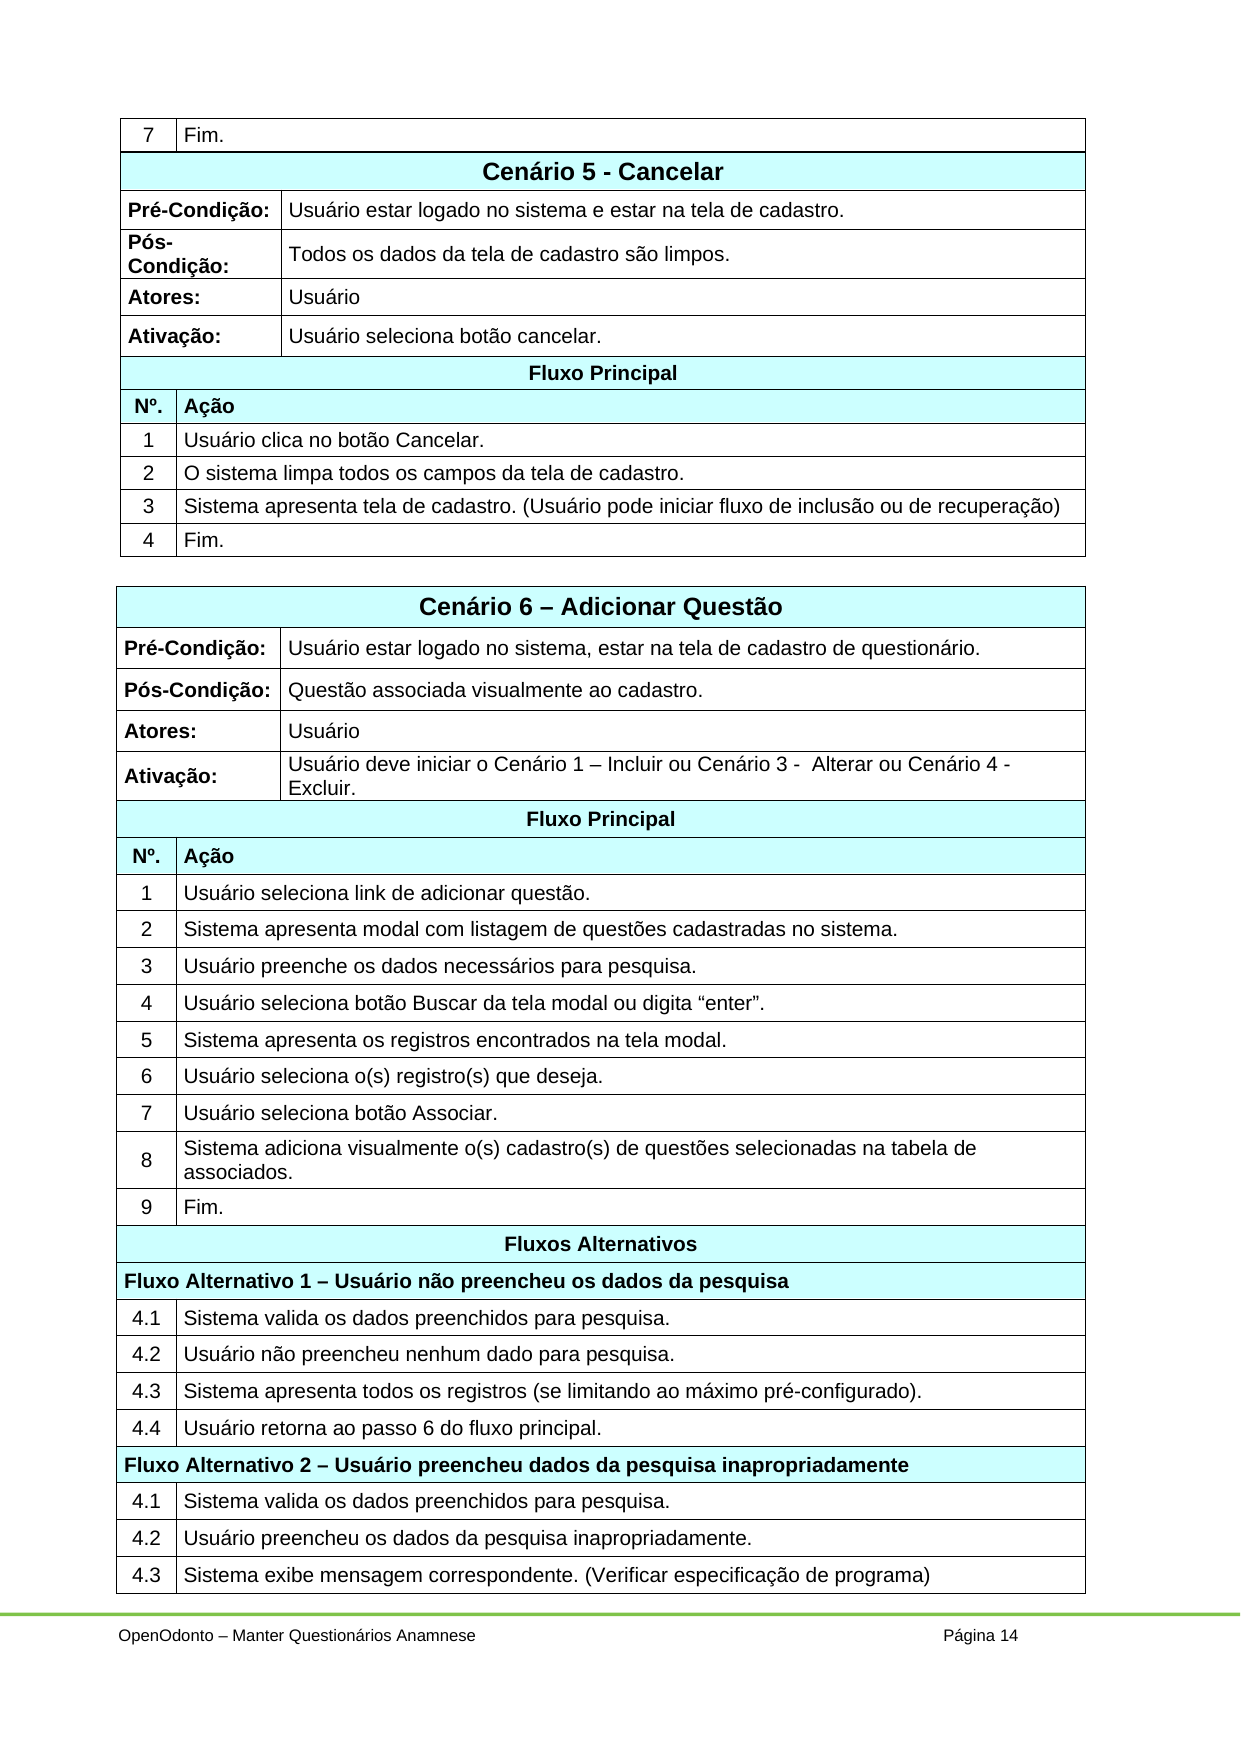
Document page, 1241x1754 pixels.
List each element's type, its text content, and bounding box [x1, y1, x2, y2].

table_cell Usuário seleciona botão cancelar. [282, 316, 1085, 356]
table_cell 4.3 [117, 1557, 176, 1593]
table_cell Usuário deve iniciar o Cenário 1 – Incluir ou Cenário 3 - Alterar ou Cenário 4 - Excluir. [281, 752, 1085, 800]
table_cell Sistema exibe mensagem correspondente. (Verificar especificação de programa) [177, 1557, 1085, 1593]
table_cell Usuário preenche os dados necessários para pesquisa. [177, 948, 1085, 984]
table_cell 6 [117, 1058, 176, 1094]
table_cell 4.2 [117, 1520, 176, 1556]
table_cell 8 [117, 1132, 176, 1188]
table_cell Usuário estar logado no sistema, estar na tela de cadastro de questionário. [281, 628, 1085, 668]
table_cell Usuário não preencheu nenhum dado para pesquisa. [177, 1336, 1085, 1372]
table_cell Fluxos Alternativos [117, 1226, 1085, 1262]
table_cell Atores: [117, 711, 280, 751]
table_cell 4 [121, 524, 176, 556]
table_cell Usuário estar logado no sistema e estar na tela de cadastro. [282, 191, 1085, 229]
table_cell 3 [117, 948, 176, 984]
table_cell Nº. [121, 390, 176, 422]
table_cell Nº. [117, 838, 176, 873]
table_cell Usuário retorna ao passo 6 do fluxo principal. [177, 1410, 1085, 1446]
table_cell Ação [177, 838, 1085, 873]
table_cell 4.2 [117, 1336, 176, 1372]
table_cell Sistema apresenta modal com listagem de questões cadastradas no sistema. [177, 911, 1085, 947]
table_cell 9 [117, 1189, 176, 1225]
table_cell Fluxo Alternativo 1 – Usuário não preencheu os dados da pesquisa [117, 1263, 1085, 1298]
table_cell Usuário seleciona o(s) registro(s) que deseja. [177, 1058, 1085, 1094]
table_cell 1 [117, 875, 176, 910]
table_cell Usuário seleciona link de adicionar questão. [177, 875, 1085, 910]
table_cell Fim. [177, 524, 1085, 556]
table_cell Fluxo Alternativo 2 – Usuário preencheu dados da pesquisa inapropriadamente [117, 1447, 1085, 1482]
table_cell Usuário [281, 711, 1085, 751]
table_cell Atores: [121, 279, 281, 314]
table_cell Fim. [177, 1189, 1085, 1225]
table_cell Sistema valida os dados preenchidos para pesquisa. [177, 1483, 1085, 1519]
table_cell Usuário clica no botão Cancelar. [177, 424, 1085, 456]
table_cell Pós-Condição: [121, 230, 281, 278]
table_cell Todos os dados da tela de cadastro são limpos. [282, 230, 1085, 278]
table_cell Sistema adiciona visualmente o(s) cadastro(s) de questões selecionadas na tabela de associados. [177, 1132, 1085, 1188]
table_cell O sistema limpa todos os campos da tela de cadastro. [177, 457, 1085, 489]
table_cell Ação [177, 390, 1085, 422]
table_cell 7 [117, 1095, 176, 1131]
table_cell Usuário seleciona botão Buscar da tela modal ou digita “enter”. [177, 985, 1085, 1021]
table_cell Cenário 5 - Cancelar [121, 153, 1085, 189]
table_cell 2 [121, 457, 176, 489]
table_cell Fluxo Principal [121, 357, 1085, 389]
table_cell Sistema apresenta os registros encontrados na tela modal. [177, 1022, 1085, 1057]
table_cell 4 [117, 985, 176, 1021]
table_cell 4.4 [117, 1410, 176, 1446]
table_cell Questão associada visualmente ao cadastro. [281, 669, 1085, 709]
table_cell 4.1 [117, 1300, 176, 1335]
table_cell Sistema apresenta todos os registros (se limitando ao máximo pré-configurado). [177, 1373, 1085, 1409]
table_cell Sistema valida os dados preenchidos para pesquisa. [177, 1300, 1085, 1335]
table_header Cenário 6 – Adicionar Questão [117, 587, 1085, 627]
table_cell Ativação: [121, 316, 281, 356]
table_cell 2 [117, 911, 176, 947]
table_cell Usuário seleciona botão Associar. [177, 1095, 1085, 1131]
table_cell Fim. [177, 119, 1085, 151]
table_cell 4.1 [117, 1483, 176, 1519]
table_cell Pré-Condição: [121, 191, 281, 229]
table_cell Pré-Condição: [117, 628, 280, 668]
table_cell Fluxo Principal [117, 801, 1085, 837]
table_cell 4.3 [117, 1373, 176, 1409]
table_cell Sistema apresenta tela de cadastro. (Usuário pode iniciar fluxo de inclusão ou de recuperação) [177, 490, 1085, 522]
table_cell Ativação: [117, 752, 280, 800]
table_cell Usuário preencheu os dados da pesquisa inapropriadamente. [177, 1520, 1085, 1556]
table_cell 3 [121, 490, 176, 522]
table_cell Pós-Condição: [117, 669, 280, 709]
table_cell 1 [121, 424, 176, 456]
table_cell Usuário [282, 279, 1085, 314]
table_cell 5 [117, 1022, 176, 1057]
table_cell 7 [121, 119, 176, 151]
